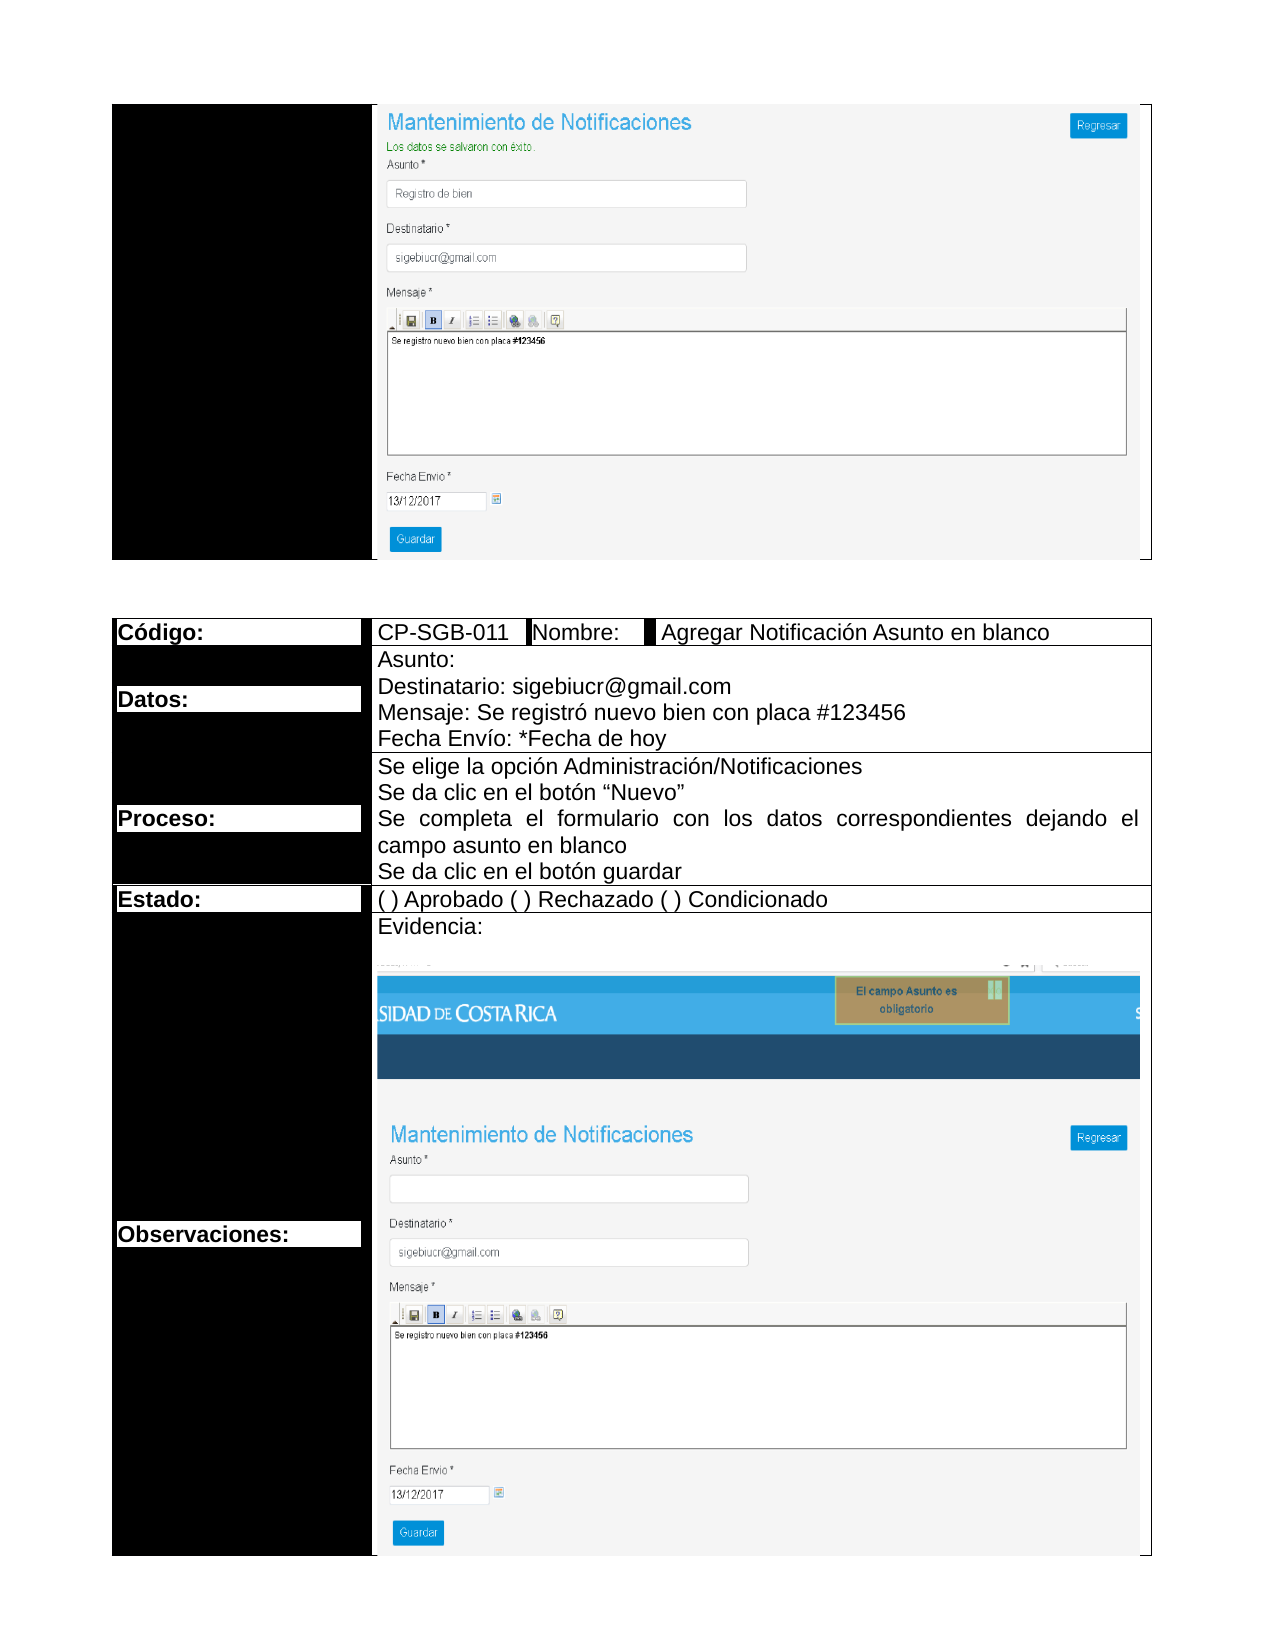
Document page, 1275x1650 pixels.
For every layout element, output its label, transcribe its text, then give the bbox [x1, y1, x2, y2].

table_cell Datos: [113, 646, 371, 752]
table_cell ( ) Aprobado ( ) Rechazado ( ) Condicionado [372, 886, 1151, 912]
table_cell [1140, 105, 1151, 559]
picture [377, 965, 1140, 1556]
table_cell Se elige la opción Administración/Notificaciones Se da clic en el botón “Nuevo” Se completa el formulario con los datos correspondientes dejando el campo asunto en blanco Se da clic en el botón guardar [372, 753, 1151, 884]
table_cell Evidencia: [372, 913, 1151, 1555]
table_header Código: [361, 619, 371, 645]
table_header CP-SGB-011 [515, 619, 526, 645]
table_cell Estado: [361, 886, 371, 912]
picture [377, 104, 1140, 560]
table_cell Proceso: [113, 753, 371, 884]
table_header Nombre: [644, 619, 655, 645]
table_cell [113, 105, 371, 559]
table_cell Asunto: Destinatario: sigebiucr@gmail.com Mensaje: Se registró nuevo bien con placa #123456 Fecha Envío: *Fecha de hoy [372, 646, 1151, 752]
table_cell Observaciones: [113, 913, 371, 1555]
table_cell [372, 105, 377, 559]
table_header Agregar Notificación Asunto en blanco [656, 619, 1151, 645]
